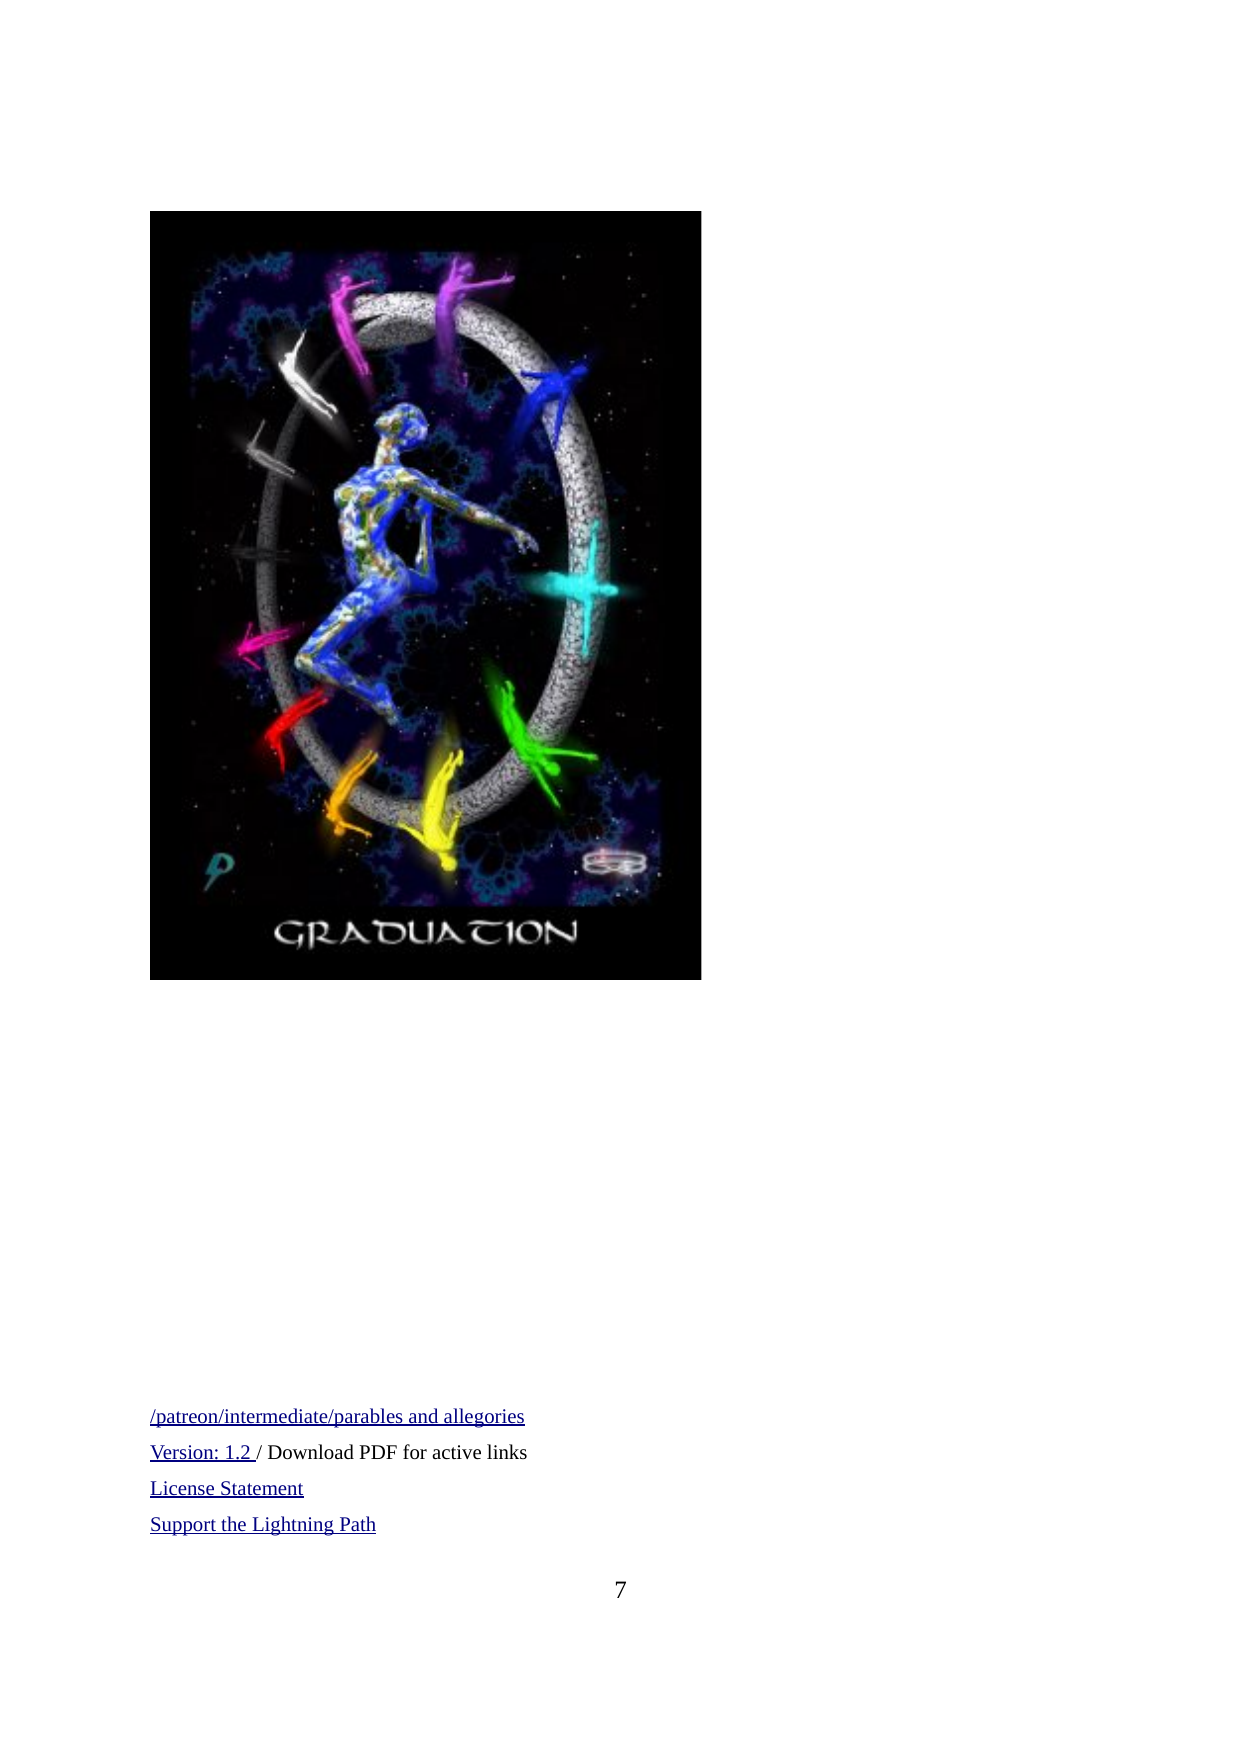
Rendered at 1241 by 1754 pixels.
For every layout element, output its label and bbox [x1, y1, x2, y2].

picture [150, 211, 702, 980]
